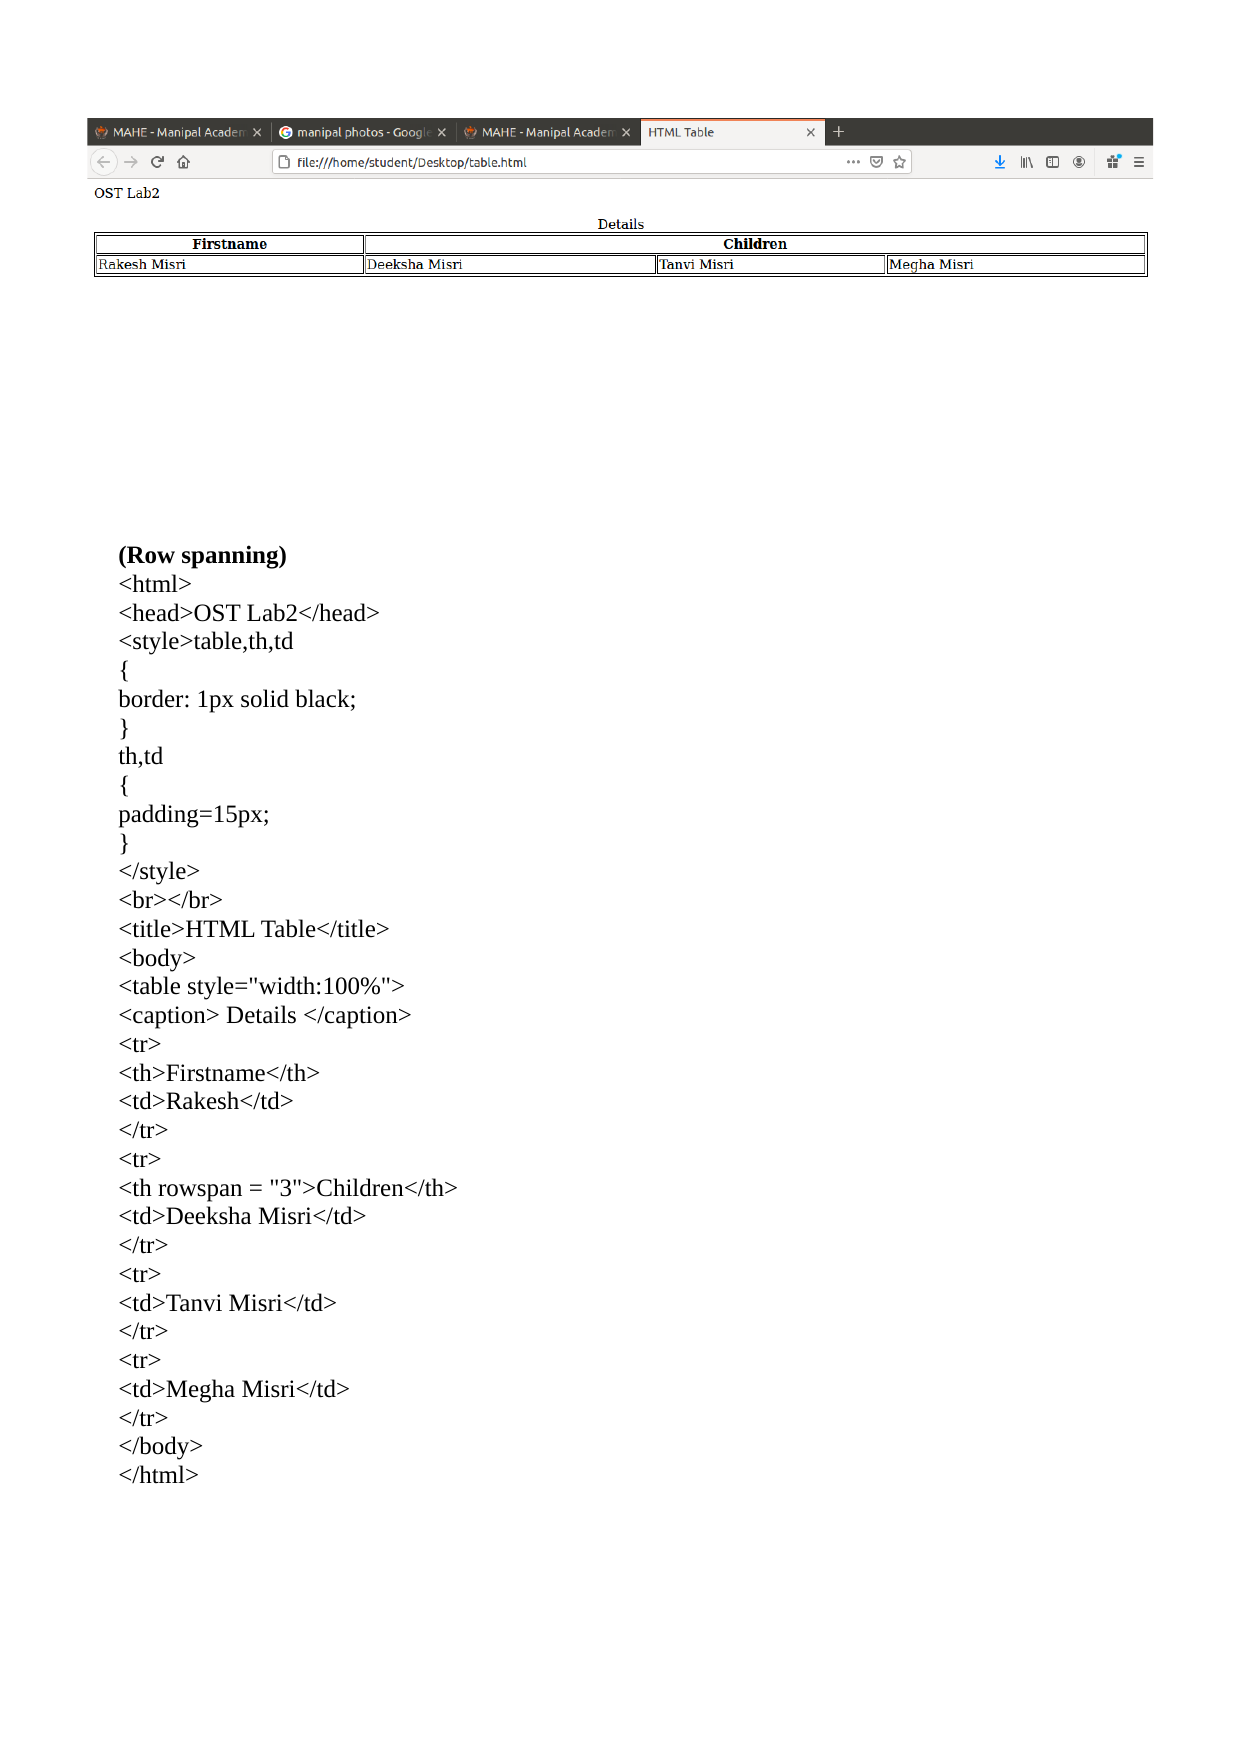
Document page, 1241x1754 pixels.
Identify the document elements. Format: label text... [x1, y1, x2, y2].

text <caption> Details </caption> [118, 1000, 1122, 1029]
text <td>Megha Misri</td> [118, 1374, 1122, 1403]
text <table style="width:100%"> [118, 971, 1122, 1000]
text <tr> [118, 1144, 1122, 1173]
text </body> [118, 1431, 1122, 1460]
text <th rowspan = "3">Children</th> [118, 1173, 1122, 1201]
text { [118, 655, 1122, 684]
text <br></br> [118, 885, 1122, 914]
text border: 1px solid black; [118, 684, 1122, 713]
text <html> [118, 569, 1122, 598]
text </tr> [118, 1403, 1122, 1431]
text <td>Tanvi Misri</td> [118, 1288, 1122, 1316]
text { [118, 770, 1122, 799]
text } [118, 713, 1122, 741]
picture [87, 118, 1154, 541]
text th,td [118, 741, 1122, 770]
text padding=15px; [118, 799, 1122, 828]
text </tr> [118, 1115, 1122, 1144]
text (Row spanning) [118, 541, 1122, 569]
text <th>Firstname</th> [118, 1058, 1122, 1086]
text </tr> [118, 1230, 1122, 1259]
text <head>OST Lab2</head> [118, 598, 1122, 626]
text <td>Deeksha Misri</td> [118, 1201, 1122, 1230]
text <tr> [118, 1259, 1122, 1288]
text } [118, 828, 1122, 856]
text <tr> [118, 1345, 1122, 1374]
text <tr> [118, 1029, 1122, 1058]
text </tr> [118, 1316, 1122, 1345]
text <td>Rakesh</td> [118, 1086, 1122, 1115]
text <style>table,th,td [118, 626, 1122, 655]
text </style> [118, 856, 1122, 885]
text <body> [118, 943, 1122, 971]
text </html> [118, 1460, 1122, 1489]
text <title>HTML Table</title> [118, 914, 1122, 943]
